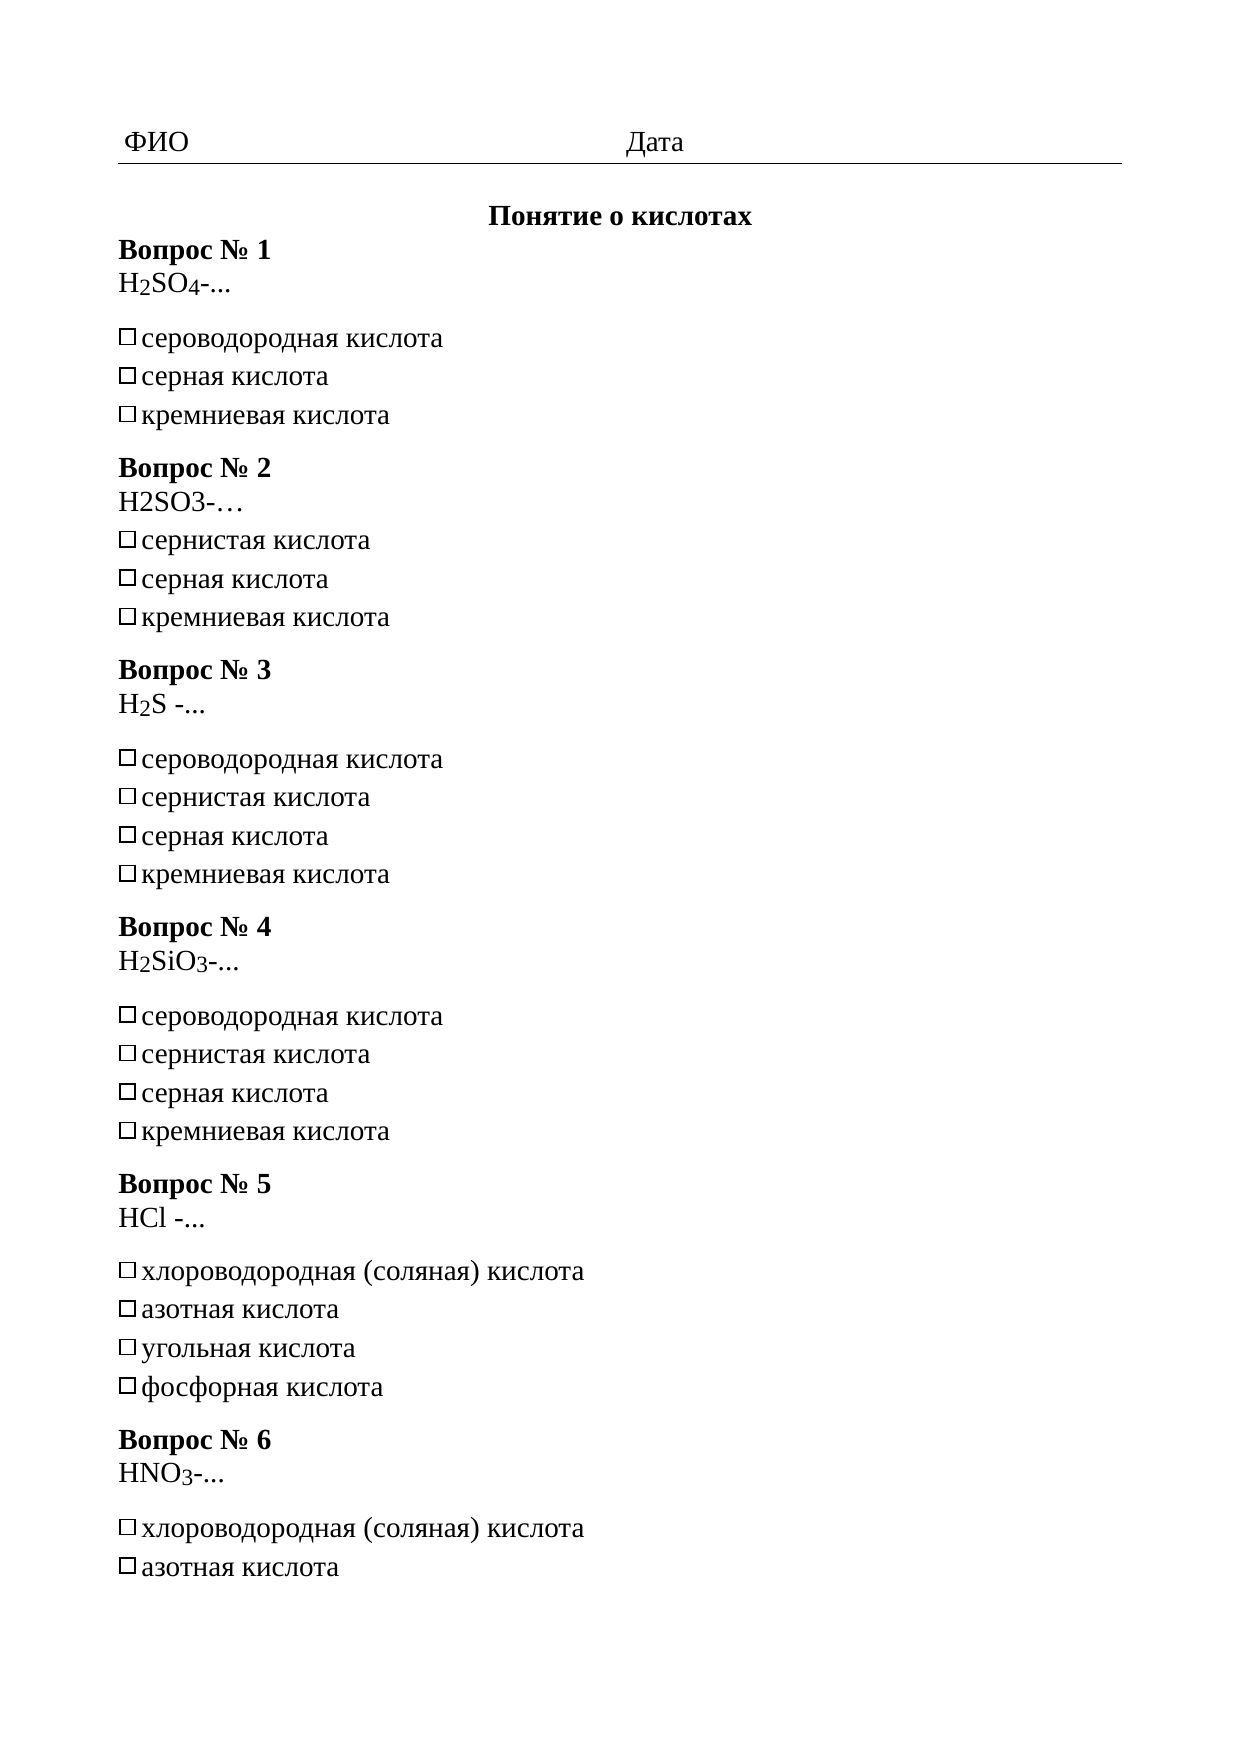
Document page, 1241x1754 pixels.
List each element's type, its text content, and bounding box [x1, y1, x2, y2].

text H2SiO3-... [118, 943, 1122, 978]
text HCl -... [118, 1200, 1122, 1233]
text H2SO3-… сернистая кислота серная кислота кремниевая кислота [118, 484, 1122, 633]
text хлороводородная (соляная) кислота азотная кислота угольная кислота фосфорная кислота [118, 1253, 1122, 1402]
text Вопрос № 3 [118, 652, 1122, 686]
text Вопрос № 6 [118, 1422, 1122, 1455]
text Вопрос № 2 [118, 450, 1122, 484]
text H2S -... [118, 686, 1122, 721]
text сероводородная кислота сернистая кислота серная кислота кремниевая кислота [118, 998, 1122, 1147]
text Вопрос № 5 [118, 1166, 1122, 1200]
text Вопрос № 4 [118, 909, 1122, 943]
text Вопрос № 1 [118, 232, 1122, 265]
text сероводородная кислота серная кислота кремниевая кислота [118, 320, 1122, 431]
text HNO3-... [118, 1455, 1122, 1490]
table_header Дата [620, 118, 1122, 163]
text Понятие о кислотах [118, 198, 1122, 232]
text H2SO4-... [118, 265, 1122, 300]
table_header ФИО [118, 118, 620, 163]
text хлороводородная (соляная) кислота азотная кислота [118, 1510, 1122, 1582]
text сероводородная кислота сернистая кислота серная кислота кремниевая кислота [118, 741, 1122, 890]
